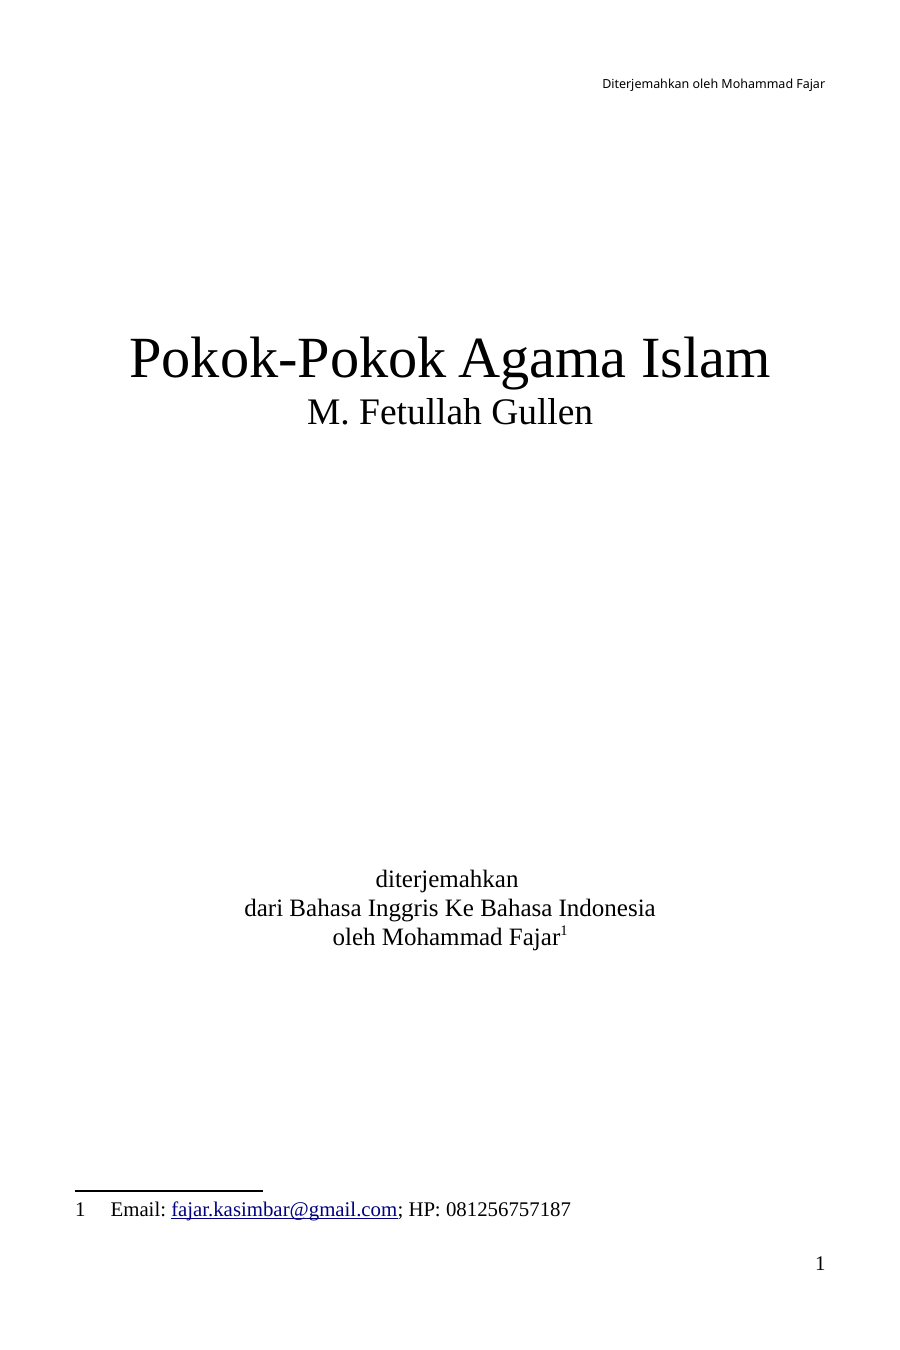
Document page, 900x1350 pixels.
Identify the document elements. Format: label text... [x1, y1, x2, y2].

text M. Fetullah Gullen [75, 390, 825, 433]
text dari Bahasa Inggris Ke Bahasa Indonesia [75, 893, 825, 922]
text Email: fajar.kasimbar@gmail.com; HP: 081256757187 [75, 1197, 825, 1221]
text Pokok-Pokok Agama Islam [75, 323, 825, 390]
text oleh Mohammad Fajar [75, 922, 825, 951]
text diterjemahkan [75, 864, 825, 893]
